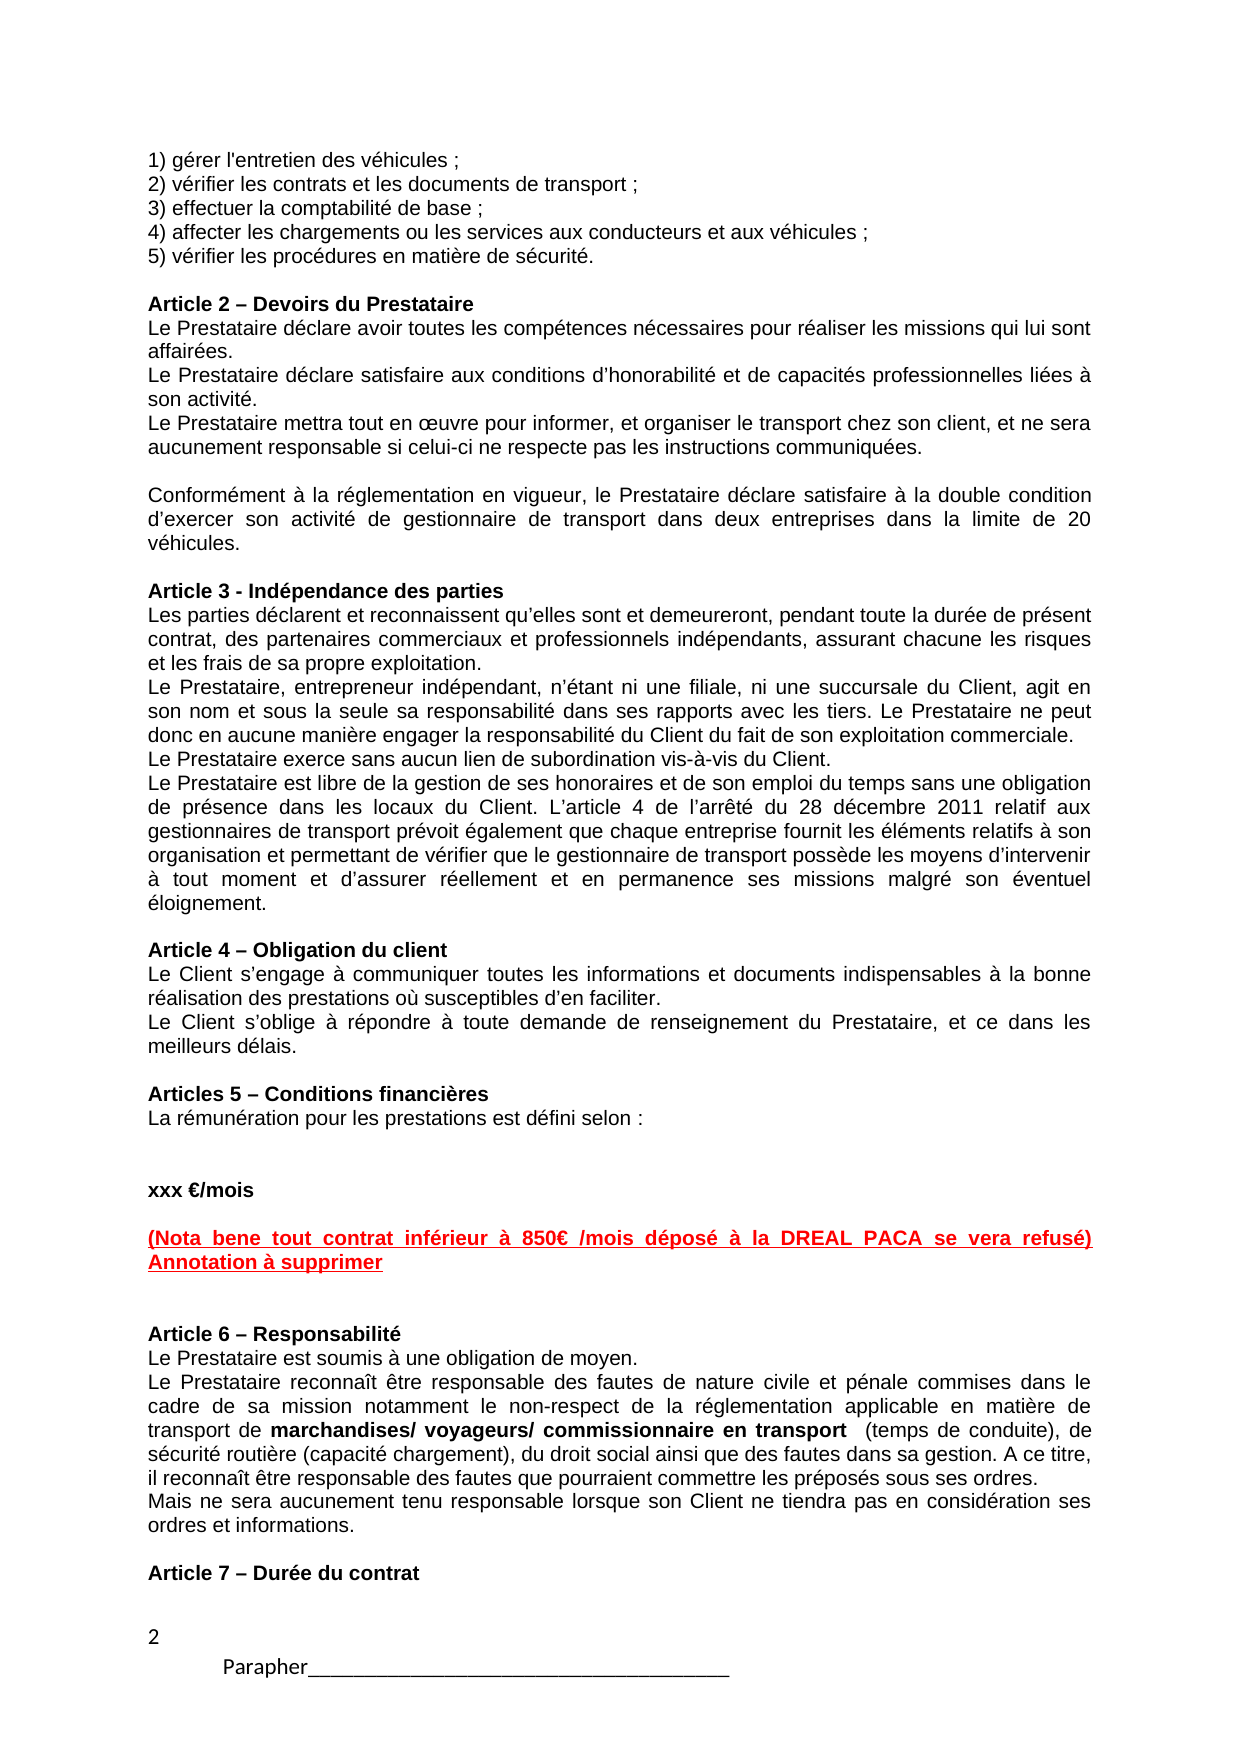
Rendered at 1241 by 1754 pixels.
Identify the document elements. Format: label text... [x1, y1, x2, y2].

text 1) gérer l'entretien des véhicules ; [148, 148, 1093, 172]
text 3) effectuer la comptabilité de base ; [148, 196, 1093, 219]
text Mais ne sera aucunement tenu responsable lorsque son Client ne tiendra pas en considération ses ordres et informations. [148, 1489, 1093, 1537]
text Article 3 - Indépendance des parties [148, 579, 1093, 603]
text Le Prestataire, entrepreneur indépendant, n’étant ni une filiale, ni une succursale du Client, agit en son nom et sous la seule sa responsabilité dans ses rapports avec les tiers. Le Prestataire ne peut donc en aucune manière engager la responsabilité du Client du fait de son exploitation commerciale. [148, 675, 1093, 747]
text Articles 5 – Conditions financières [148, 1082, 1093, 1106]
text Le Prestataire déclare avoir toutes les compétences nécessaires pour réaliser les missions qui lui sont affairées. [148, 315, 1093, 363]
text 5) vérifier les procédures en matière de sécurité. [148, 243, 1093, 267]
text La rémunération pour les prestations est défini selon : [148, 1106, 1093, 1130]
text Les parties déclarent et reconnaissent qu’elles sont et demeureront, pendant toute la durée de présent contrat, des partenaires commerciaux et professionnels indépendants, assurant chacune les risques et les frais de sa propre exploitation. [148, 603, 1093, 675]
text Le Prestataire est soumis à une obligation de moyen. [148, 1346, 1093, 1369]
text Conformément à la réglementation en vigueur, le Prestataire déclare satisfaire à la double condition d’exercer son activité de gestionnaire de transport dans deux entreprises dans la limite de 20 véhicules. [148, 483, 1093, 555]
text Article 4 – Obligation du client [148, 938, 1093, 962]
text Le Prestataire reconnaît être responsable des fautes de nature civile et pénale commises dans le cadre de sa mission notamment le non-respect de la réglementation applicable en matière de transport de marchandises/ voyageurs/ commissionnaire en transport (temps de conduite), de sécurité routière (capacité chargement), du droit social ainsi que des fautes dans sa gestion. A ce titre, il reconnaît être responsable des fautes que pourraient commettre les préposés sous ses ordres. [148, 1369, 1093, 1489]
text Le Prestataire est libre de la gestion de ses honoraires et de son emploi du temps sans une obligation de présence dans les locaux du Client. L’article 4 de l’arrêté du 28 décembre 2011 relatif aux gestionnaires de transport prévoit également que chaque entreprise fournit les éléments relatifs à son organisation et permettant de vérifier que le gestionnaire de transport possède les moyens d’intervenir à tout moment et d’assurer réellement et en permanence ses missions malgré son éventuel éloignement. [148, 771, 1093, 914]
text Article 7 – Durée du contrat [148, 1561, 1093, 1585]
text Le Prestataire exerce sans aucun lien de subordination vis-à-vis du Client. [148, 747, 1093, 771]
text xxx €/mois [148, 1178, 1093, 1202]
text 2) vérifier les contrats et les documents de transport ; [148, 172, 1093, 196]
text Annotation à supprimer [148, 1248, 1093, 1274]
text 4) affecter les chargements ou les services aux conducteurs et aux véhicules ; [148, 219, 1093, 243]
text Article 6 – Responsabilité [148, 1322, 1093, 1346]
text Le Prestataire mettra tout en œuvre pour informer, et organiser le transport chez son client, et ne sera aucunement responsable si celui-ci ne respecte pas les instructions communiquées. [148, 411, 1093, 459]
text Article 2 – Devoirs du Prestataire [148, 291, 1093, 315]
text Le Prestataire déclare satisfaire aux conditions d’honorabilité et de capacités professionnelles liées à son activité. [148, 363, 1093, 411]
text Le Client s’engage à communiquer toutes les informations et documents indispensables à la bonne réalisation des prestations où susceptibles d’en faciliter. [148, 962, 1093, 1010]
text Le Client s’oblige à répondre à toute demande de renseignement du Prestataire, et ce dans les meilleurs délais. [148, 1010, 1093, 1058]
text (Nota bene tout contrat inférieur à 850€ /mois déposé à la DREAL PACA se vera refusé) [148, 1226, 1093, 1247]
